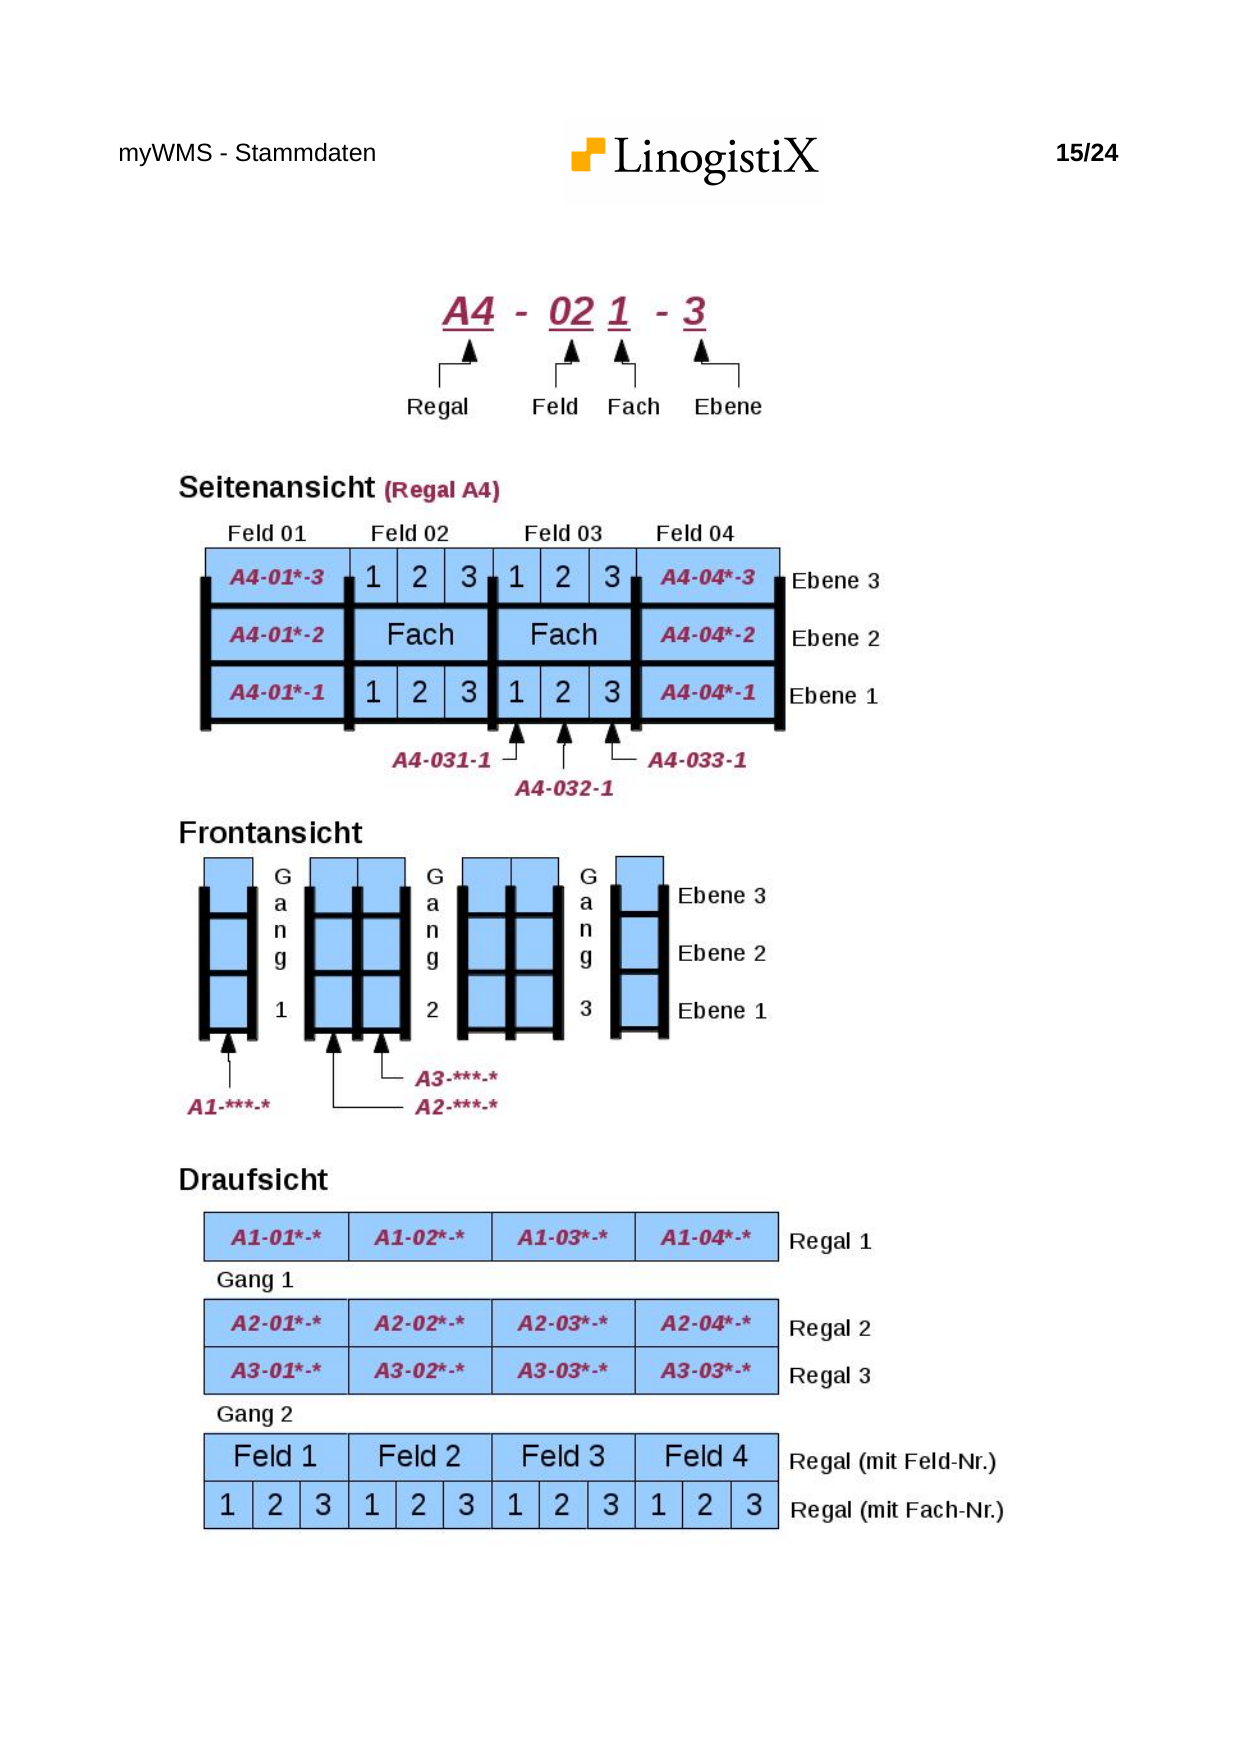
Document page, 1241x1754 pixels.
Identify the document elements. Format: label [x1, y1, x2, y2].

picture [118, 234, 1122, 1656]
picture [564, 118, 825, 205]
